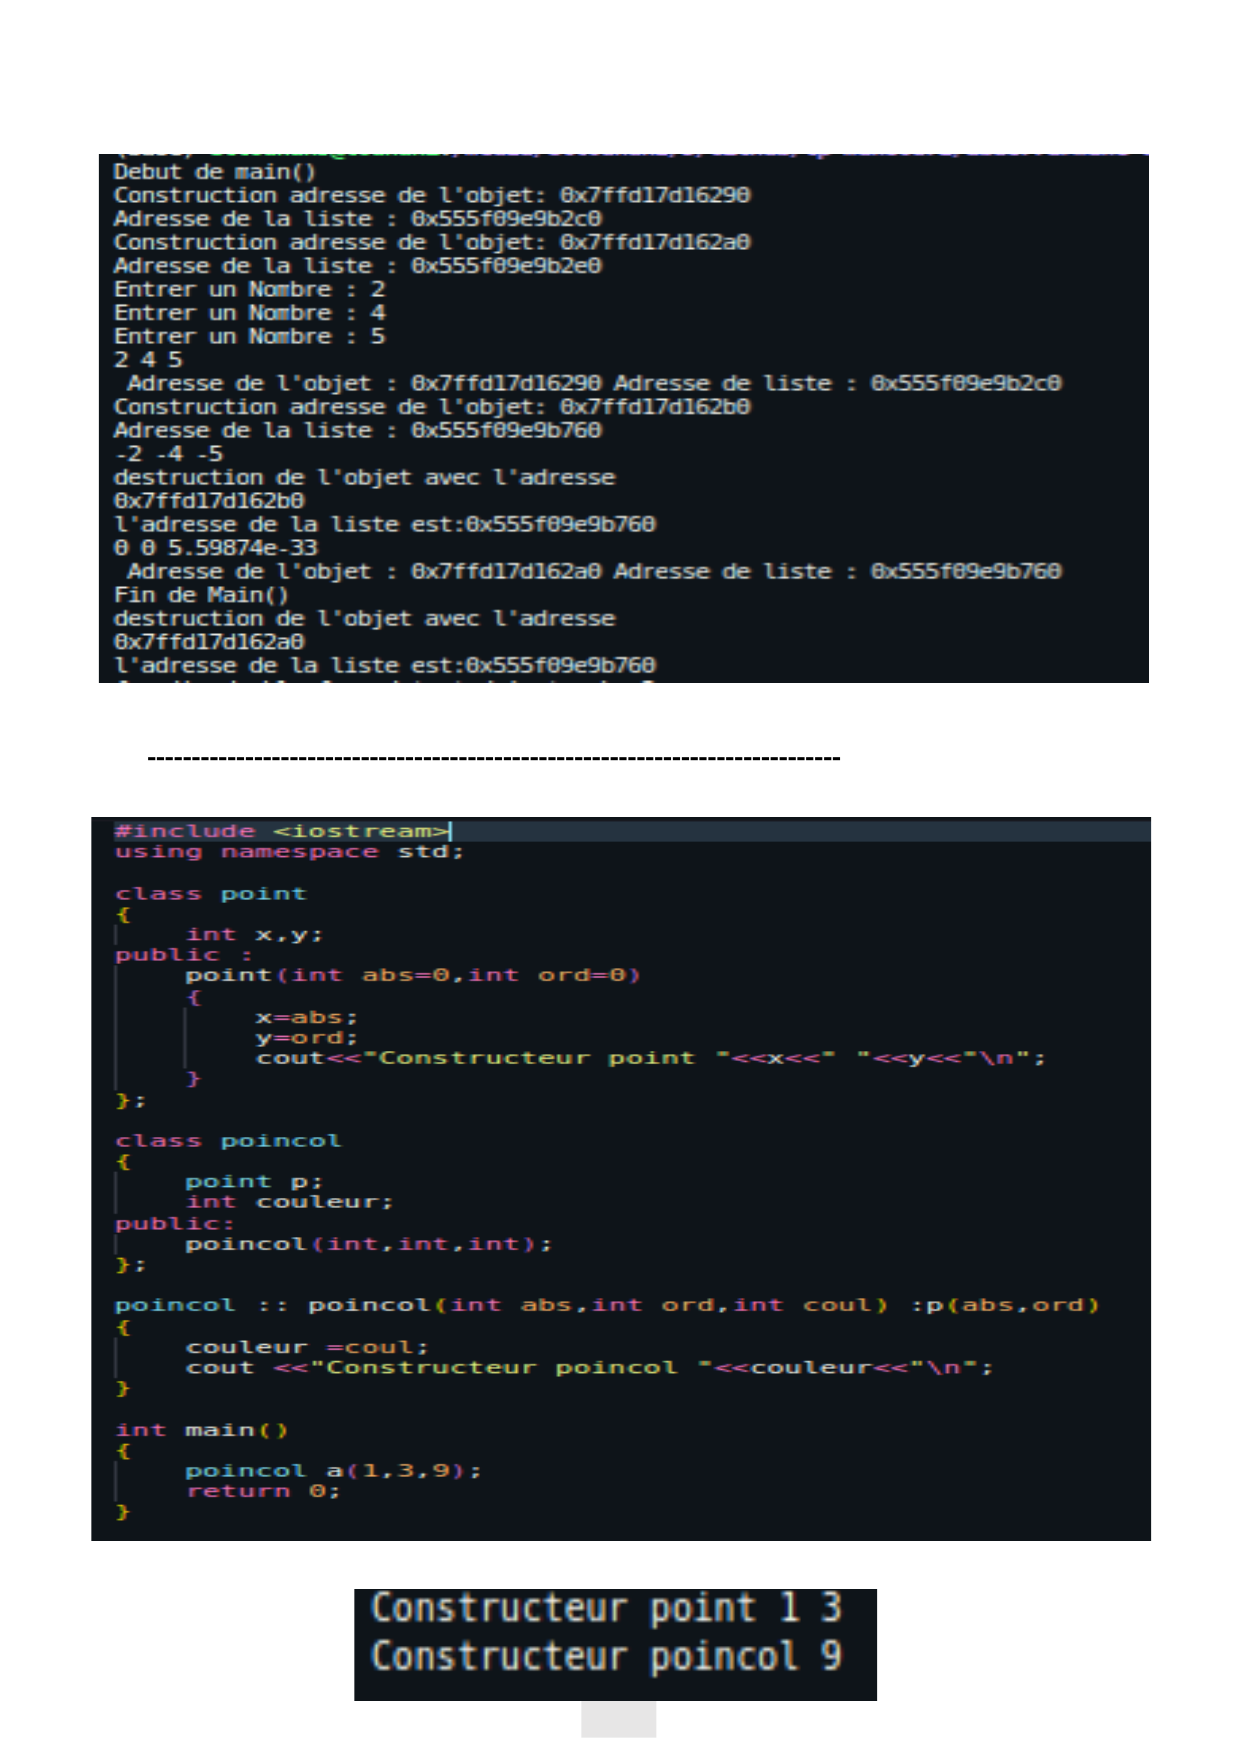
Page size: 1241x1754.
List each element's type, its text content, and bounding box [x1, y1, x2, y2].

picture [98, 154, 1149, 683]
text ------------------------------------------------------------------------------ [147, 683, 1093, 774]
picture [91, 817, 1152, 1541]
picture [354, 1589, 878, 1701]
